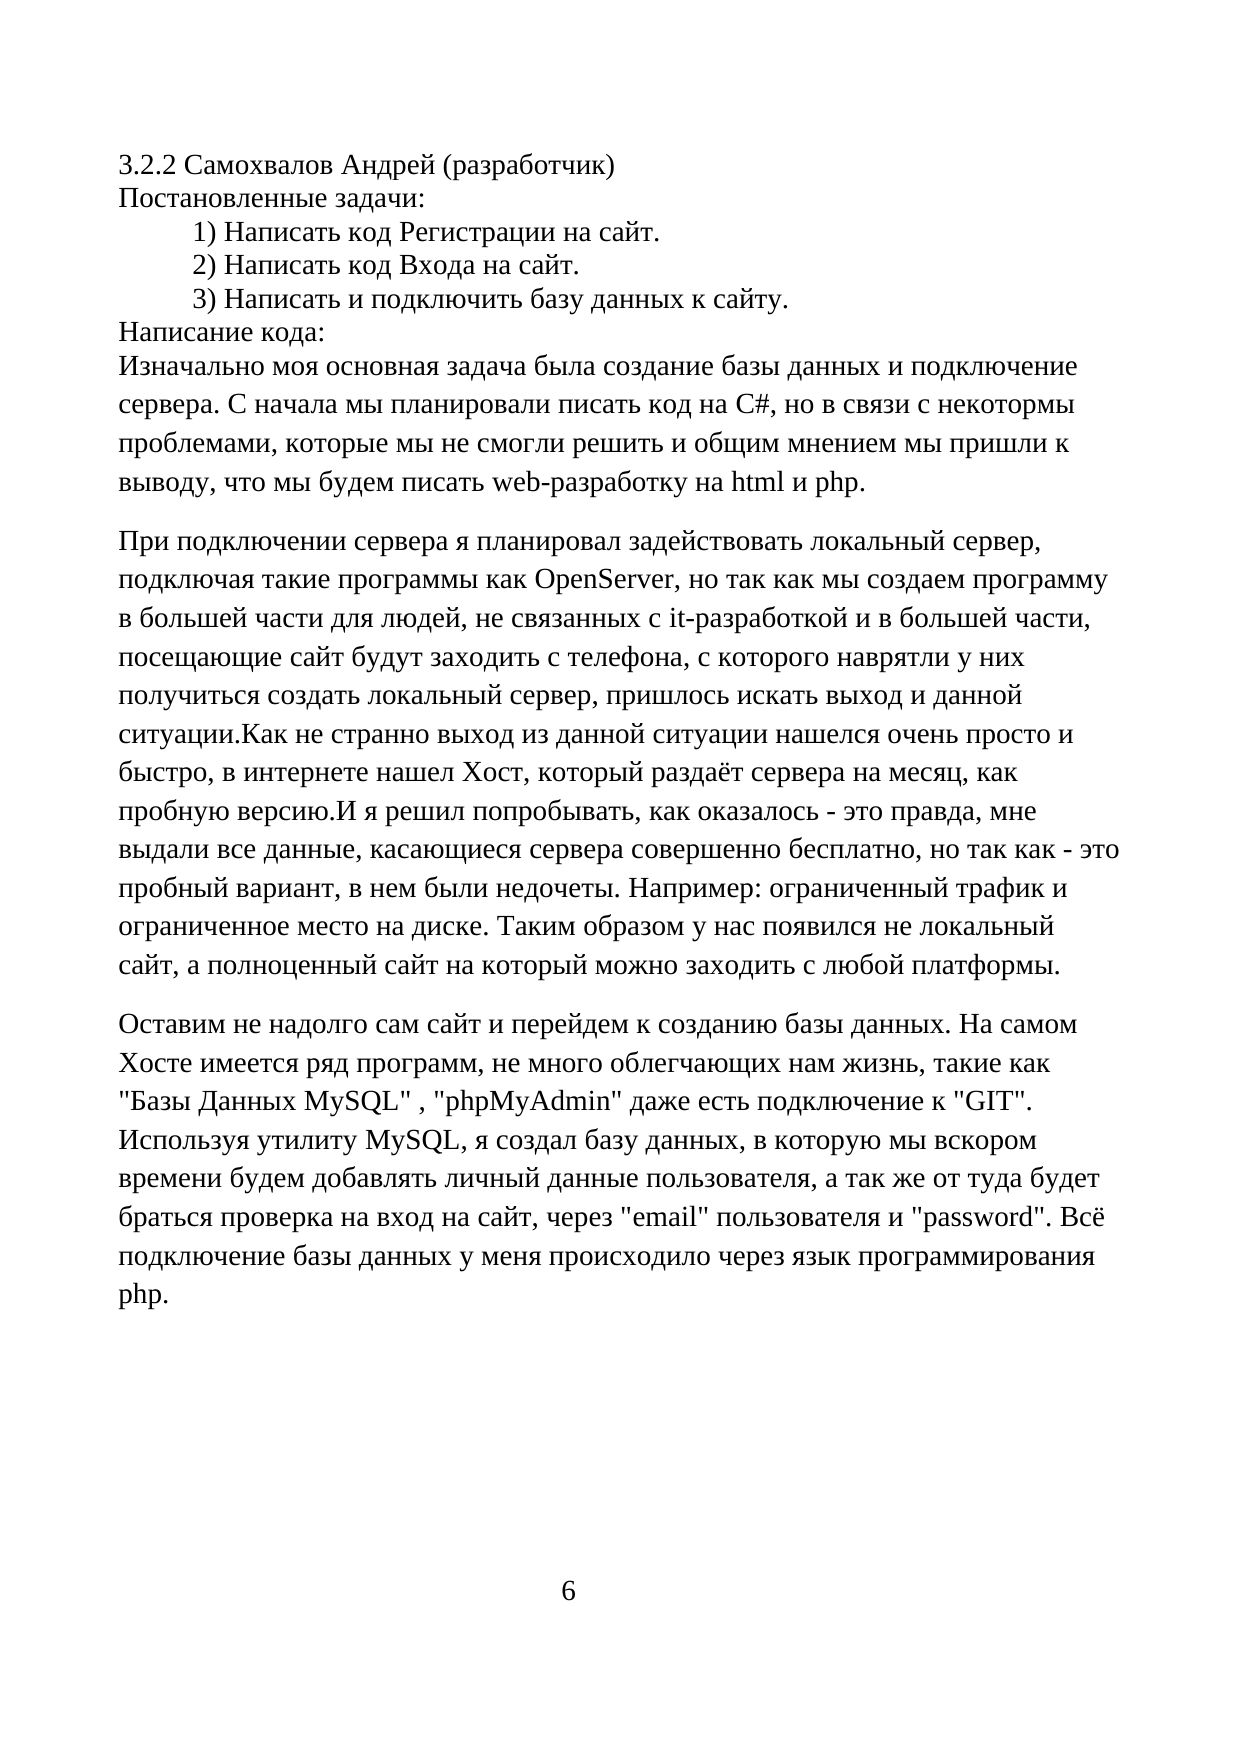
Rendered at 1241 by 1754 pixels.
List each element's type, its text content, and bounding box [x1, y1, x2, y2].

text При подключении сервера я планировал задействовать локальный сервер, подключая такие программы как OpenServer, но так как мы создаем программу в большей части для людей, не связанных с it-разработкой и в большей части, посещающие сайт будут заходить с телефона, с которого наврятли у них получиться создать локальный сервер, пришлось искать выход и данной ситуации.Как не странно выход из данной ситуации нашелся очень просто и быстро, в интернете нашел Хост, который раздаёт сервера на месяц, как пробную версию.И я решил попробывать, как оказалось - это правда, мне выдали все данные, касающиеся сервера совершенно бесплатно, но так как - это пробный вариант, в нем были недочеты. Например: ограниченный трафик и ограниченное место на диске. Таким образом у нас появился не локальный сайт, а полноценный сайт на который можно заходить с любой платформы. [118, 523, 1122, 981]
text 3.2.2 Самохвалов Андрей (разработчик) [118, 147, 1122, 180]
text Изначально моя основная задача была создание базы данных и подключение сервера. С начала мы планировали писать код на C#, но в связи с некотормы проблемами, которые мы не смогли решить и общим мнением мы пришли к выводу, что мы будем писать web-разработку на html и php. [118, 348, 1122, 497]
text Постановленные задачи: 1) Написать код Регистрации на сайт. 2) Написать код Входа на сайт. 3) Написать и подключить базу данных к сайту. Написание кода: [118, 180, 1122, 348]
text Оставим не надолго сам сайт и перейдем к созданию базы данных. На самом Хосте имеется ряд программ, не много облегчающих нам жизнь, такие как "Базы Данных MySQL" , "phpMyAdmin" даже есть подключение к "GIT". Используя утилиту MySQL, я создал базу данных, в которую мы вскором времени будем добавлять личный данные пользователя, а так же от туда будет браться проверка на вход на сайт, через "email" пользователя и "password". Всё подключение базы данных у меня происходило через язык программирования php. [118, 1006, 1122, 1310]
text 6 [118, 1573, 1122, 1607]
